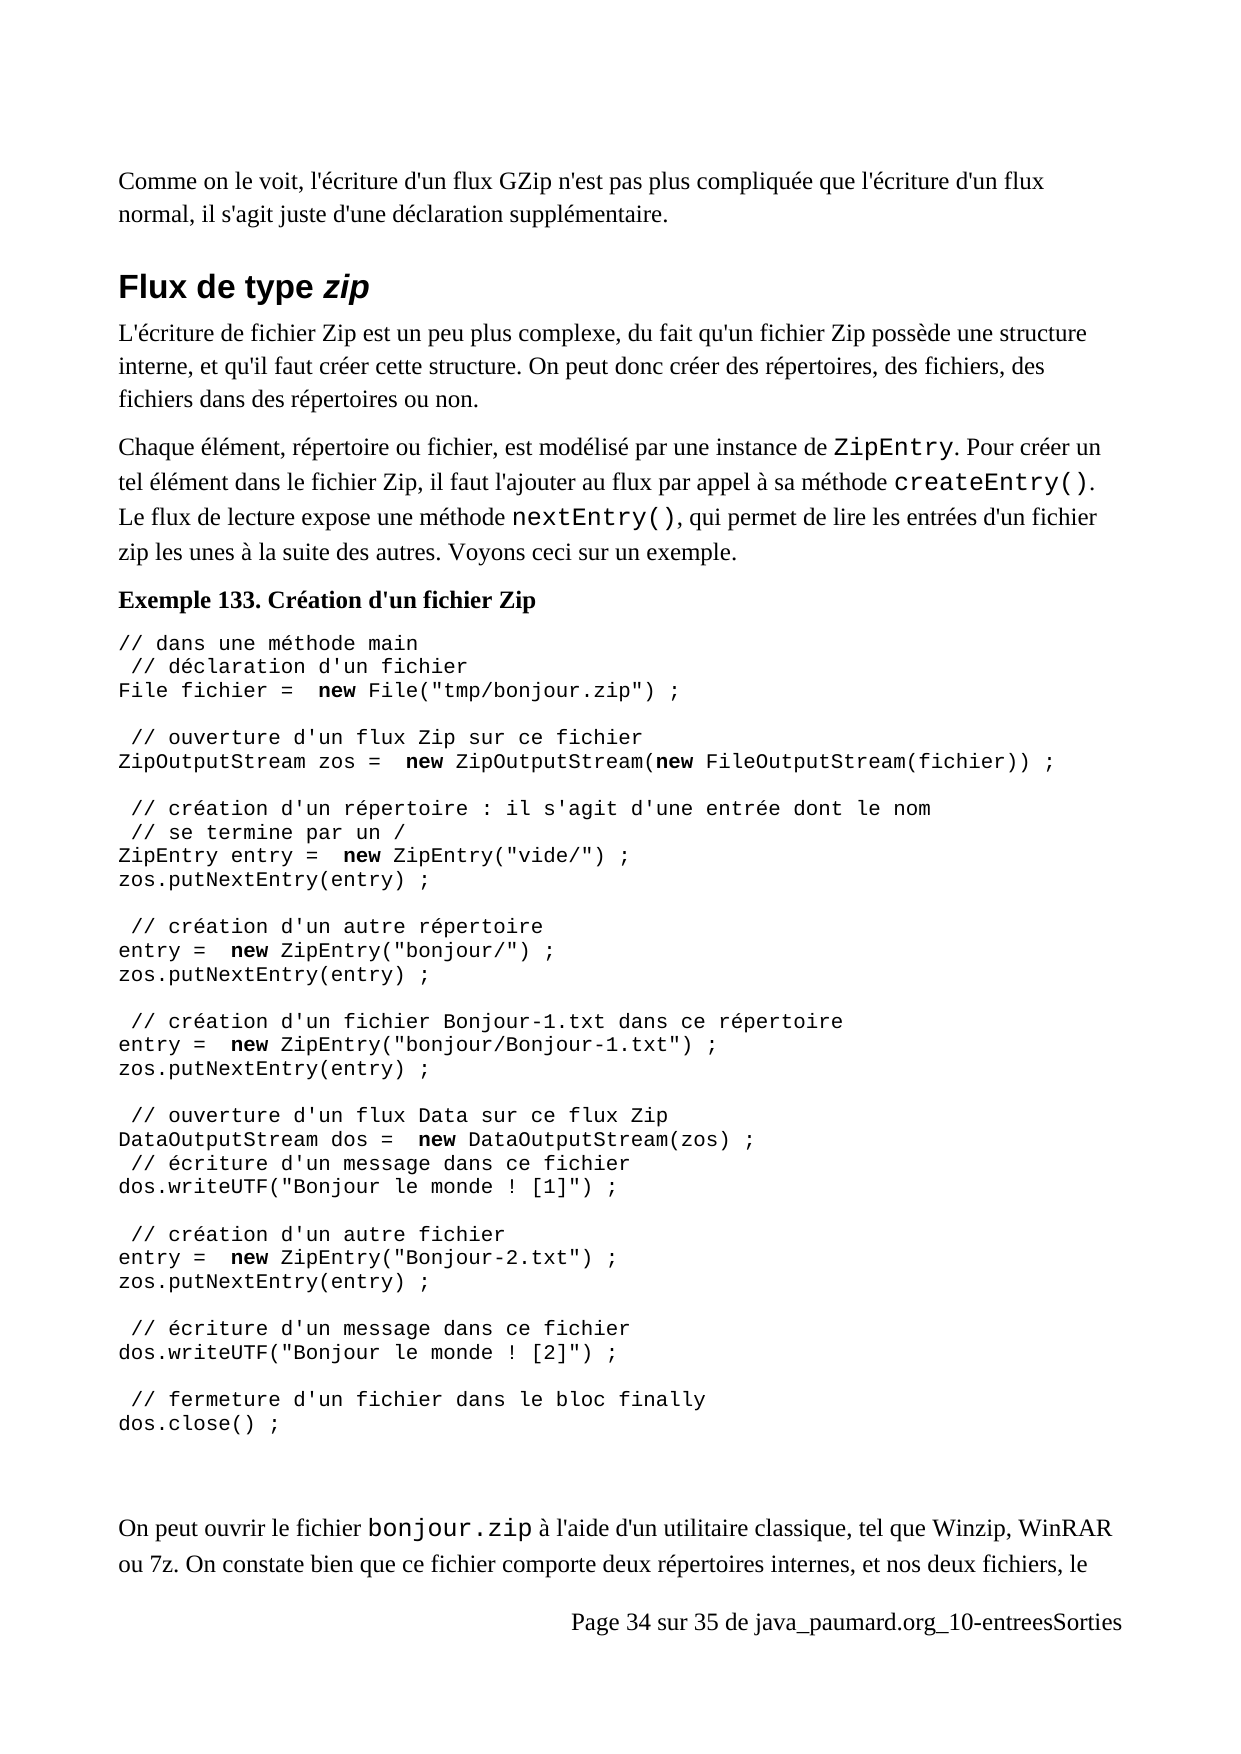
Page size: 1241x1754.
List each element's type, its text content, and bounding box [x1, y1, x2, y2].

text // création d'un autre répertoire [118, 916, 1122, 940]
text entry = new ZipEntry("bonjour/Bonjour-1.txt") ; [118, 1034, 1122, 1058]
text dos.writeUTF("Bonjour le monde ! [1]") ; [118, 1176, 1122, 1200]
text L'écriture de fichier Zip est un peu plus complexe, du fait qu'un fichier Zip possède une structure interne, et qu'il faut créer cette structure. On peut donc créer des répertoires, des fichiers, des fichiers dans des répertoires ou non. [118, 318, 1122, 413]
text Comme on le voit, l'écriture d'un flux GZip n'est pas plus compliquée que l'écriture d'un flux normal, il s'agit juste d'une déclaration supplémentaire. [118, 166, 1122, 227]
text entry = new ZipEntry("Bonjour-2.txt") ; [118, 1247, 1122, 1271]
text zos.putNextEntry(entry) ; [118, 1271, 1122, 1294]
text // ouverture d'un flux Data sur ce flux Zip [118, 1105, 1122, 1129]
text // création d'un fichier Bonjour-1.txt dans ce répertoire [118, 1011, 1122, 1034]
text zos.putNextEntry(entry) ; [118, 963, 1122, 987]
text // écriture d'un message dans ce fichier [118, 1318, 1122, 1342]
text Exemple 133. Création d'un fichier Zip [118, 585, 1122, 614]
text Chaque élément, répertoire ou fichier, est modélisé par une instance de ZipEntry. Pour créer un tel élément dans le fichier Zip, il faut l'ajouter au flux par appel à sa méthode createEntry(). Le flux de lecture expose une méthode nextEntry(), qui permet de lire les entrées d'un fichier zip les unes à la suite des autres. Voyons ceci sur un exemple. [118, 432, 1122, 566]
subtitle Flux de type zip [118, 267, 1122, 306]
text // se termine par un / [118, 822, 1122, 845]
text // écriture d'un message dans ce fichier [118, 1153, 1122, 1176]
text ZipEntry entry = new ZipEntry("vide/") ; [118, 845, 1122, 869]
text File fichier = new File("tmp/bonjour.zip") ; [118, 680, 1122, 703]
text dos.close() ; [118, 1413, 1122, 1436]
text // création d'un autre fichier [118, 1224, 1122, 1247]
text zos.putNextEntry(entry) ; [118, 1058, 1122, 1082]
text dos.writeUTF("Bonjour le monde ! [2]") ; [118, 1342, 1122, 1366]
text // déclaration d'un fichier [118, 656, 1122, 680]
text // création d'un répertoire : il s'agit d'une entrée dont le nom [118, 798, 1122, 822]
text // fermeture d'un fichier dans le bloc finally [118, 1389, 1122, 1413]
text // ouverture d'un flux Zip sur ce fichier [118, 727, 1122, 751]
text On peut ouvrir le fichier bonjour.zip à l'aide d'un utilitaire classique, tel que Winzip, WinRAR ou 7z. On constate bien que ce fichier comporte deux répertoires internes, et nos deux fichiers, le [118, 1513, 1122, 1577]
text entry = new ZipEntry("bonjour/") ; [118, 940, 1122, 963]
text zos.putNextEntry(entry) ; [118, 869, 1122, 893]
text // dans une méthode main [118, 632, 1122, 656]
text ZipOutputStream zos = new ZipOutputStream(new FileOutputStream(fichier)) ; [118, 751, 1122, 774]
text DataOutputStream dos = new DataOutputStream(zos) ; [118, 1129, 1122, 1153]
